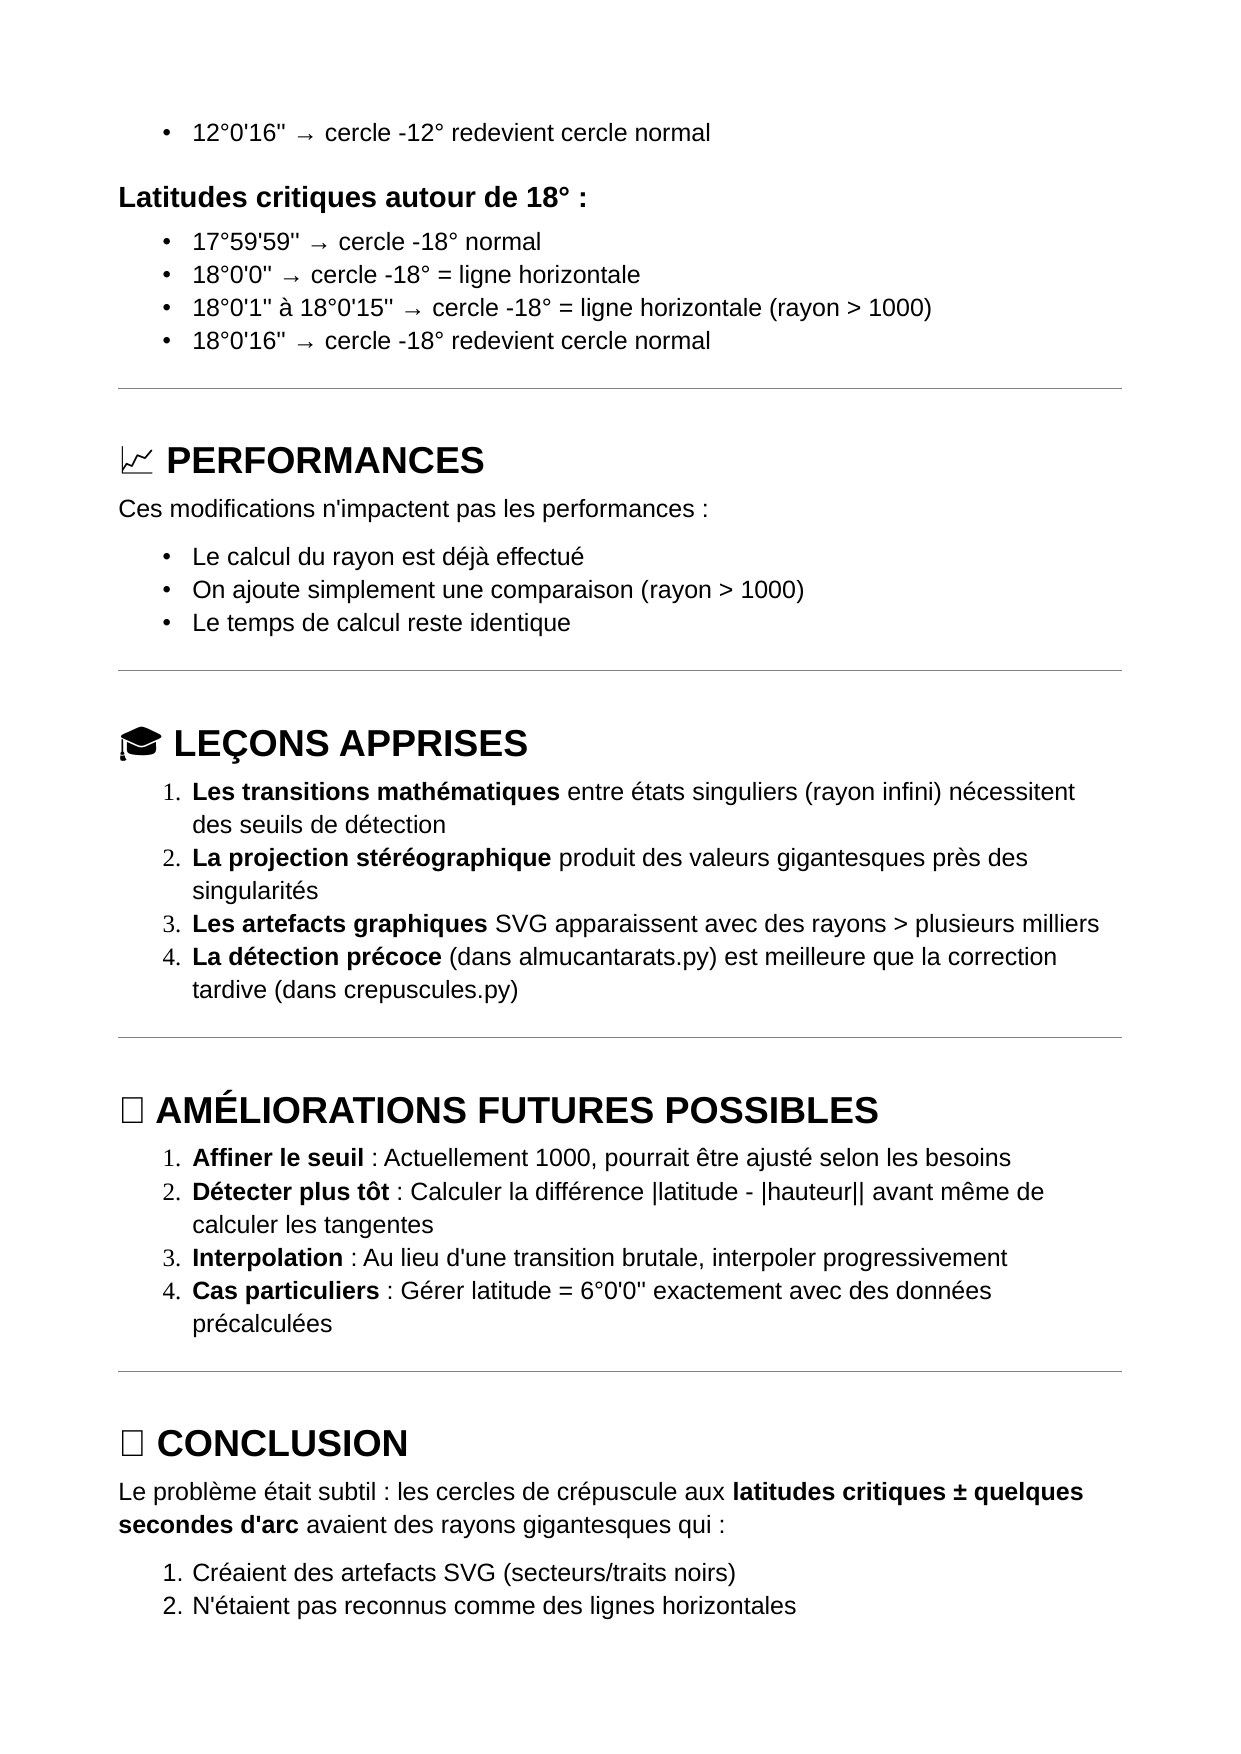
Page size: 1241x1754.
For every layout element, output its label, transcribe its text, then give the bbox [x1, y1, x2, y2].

list Les transitions mathématiques entre états singuliers (rayon infini) nécessitent des seuils de détection [162, 777, 1122, 838]
list Interpolation : Au lieu d'une transition brutale, interpoler progressivement [162, 1243, 1122, 1272]
list 18°0'1'' à 18°0'15'' → cercle -18° = ligne horizontale (rayon > 1000) [162, 293, 1122, 322]
list Affiner le seuil : Actuellement 1000, pourrait être ajusté selon les besoins [162, 1143, 1122, 1172]
subtitle 🎓 LEÇONS APPRISES [118, 721, 1122, 764]
list 12°0'16'' → cercle -12° redevient cercle normal [162, 118, 1122, 147]
list La projection stéréographique produit des valeurs gigantesques près des singularités [162, 843, 1122, 904]
list 18°0'0'' → cercle -18° = ligne horizontale [162, 259, 1122, 288]
list Le temps de calcul reste identique [162, 608, 1122, 637]
subtitle ✨ AMÉLIORATIONS FUTURES POSSIBLES [118, 1088, 1122, 1131]
text Ces modifications n'impactent pas les performances : [118, 494, 1122, 523]
list 17°59'59'' → cercle -18° normal [162, 226, 1122, 255]
list Les artefacts graphiques SVG apparaissent avec des rayons > plusieurs milliers [162, 909, 1122, 938]
list Le calcul du rayon est déjà effectué [162, 542, 1122, 571]
list Cas particuliers : Gérer latitude = 6°0'0'' exactement avec des données précalculées [162, 1276, 1122, 1338]
text Le problème était subtil : les cercles de crépuscule aux latitudes critiques ± quelques secondes d'arc avaient des rayons gigantesques qui : [118, 1477, 1122, 1539]
list 18°0'16'' → cercle -18° redevient cercle normal [162, 326, 1122, 355]
list Détecter plus tôt : Calculer la différence |latitude - |hauteur|| avant même de calculer les tangentes [162, 1177, 1122, 1238]
list On ajoute simplement une comparaison (rayon > 1000) [162, 575, 1122, 604]
list Créaient des artefacts SVG (secteurs/traits noirs) [162, 1558, 1122, 1587]
list La détection précoce (dans almucantarats.py) est meilleure que la correction tardive (dans crepuscules.py) [162, 942, 1122, 1004]
subtitle 📈 PERFORMANCES [118, 439, 1122, 482]
subtitle 🏁 CONCLUSION [118, 1422, 1122, 1465]
list N'étaient pas reconnus comme des lignes horizontales [162, 1591, 1122, 1620]
subtitle Latitudes critiques autour de 18° : [118, 180, 1122, 214]
